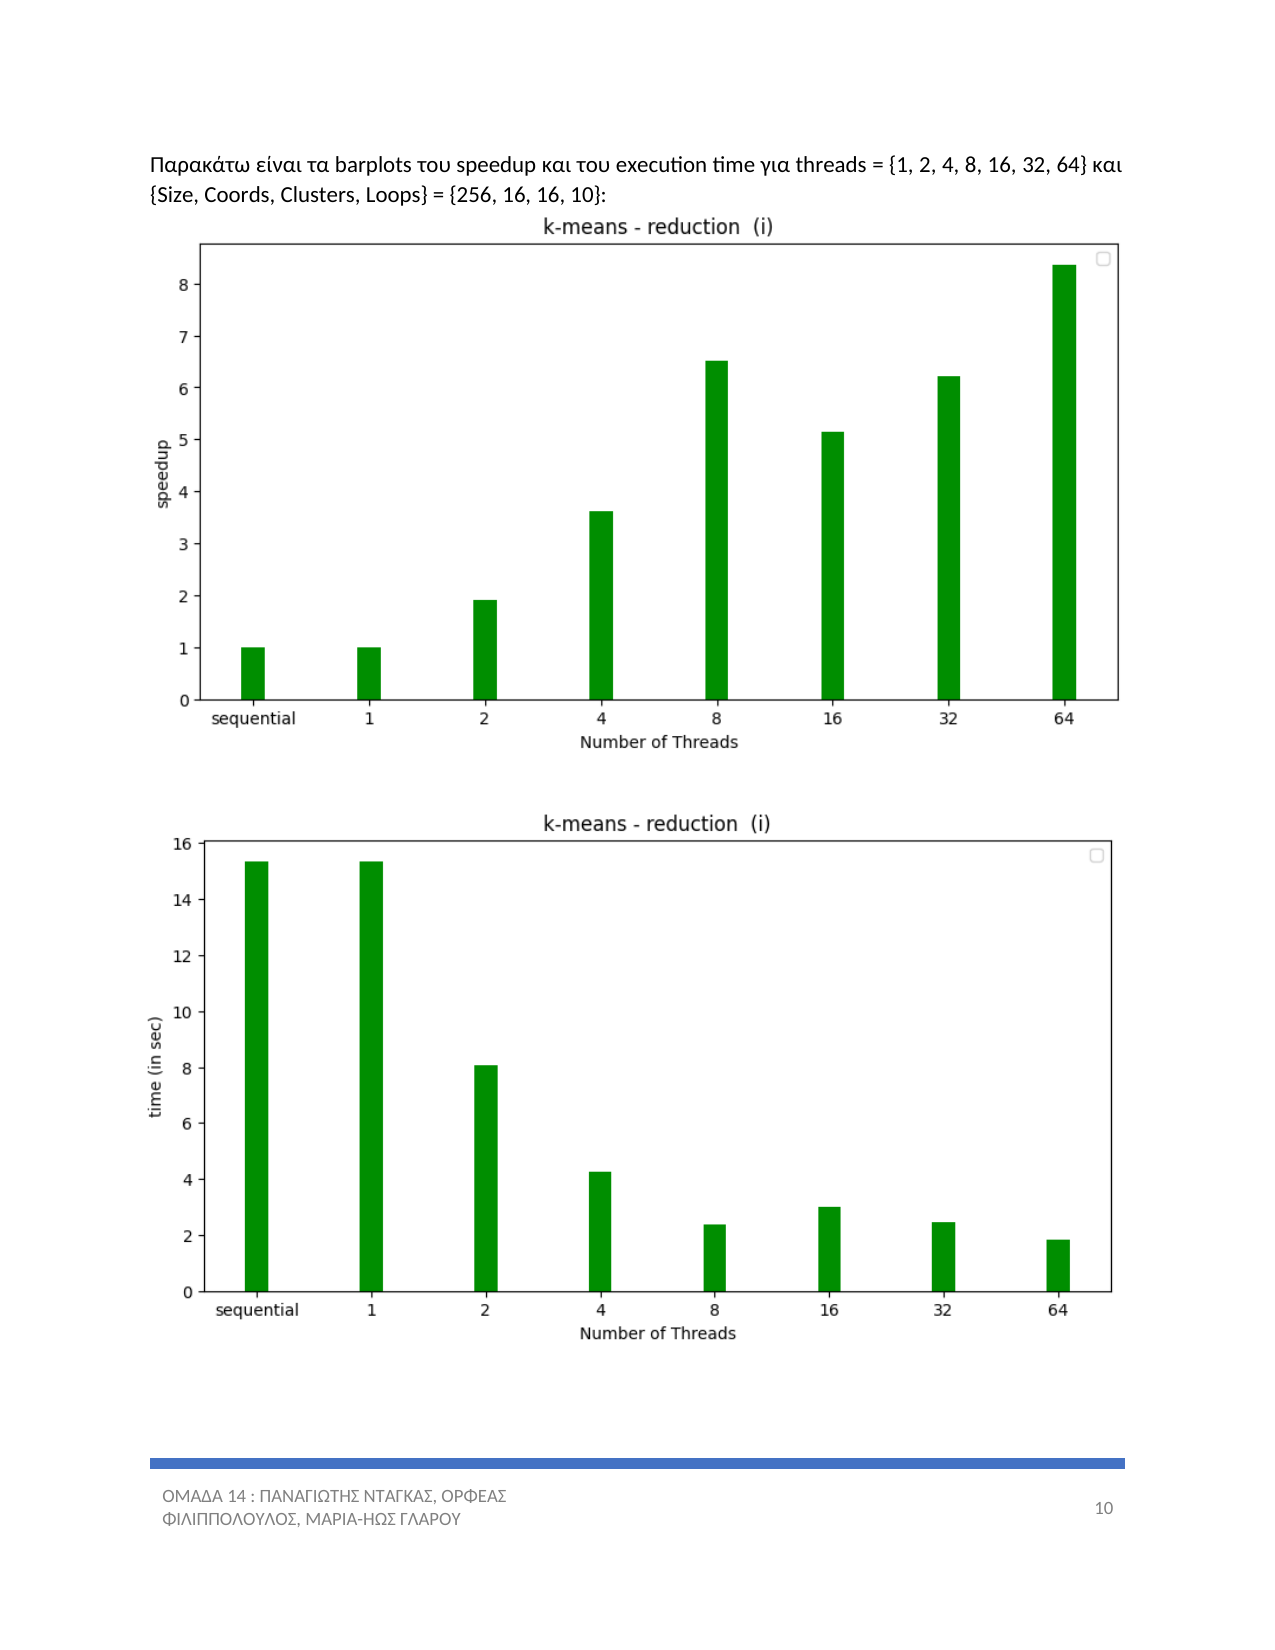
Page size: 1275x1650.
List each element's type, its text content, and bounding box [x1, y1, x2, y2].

picture [150, 214, 1125, 754]
picture [142, 810, 1118, 1351]
text Παρακάτω είναι τα barplots του speedup και του execution time για threads = {1, 2, 4, 8, 16, 32, 64} και {Size, Coords, Clusters, Loops} = {256, 16, 16, 10}: [150, 150, 1125, 208]
